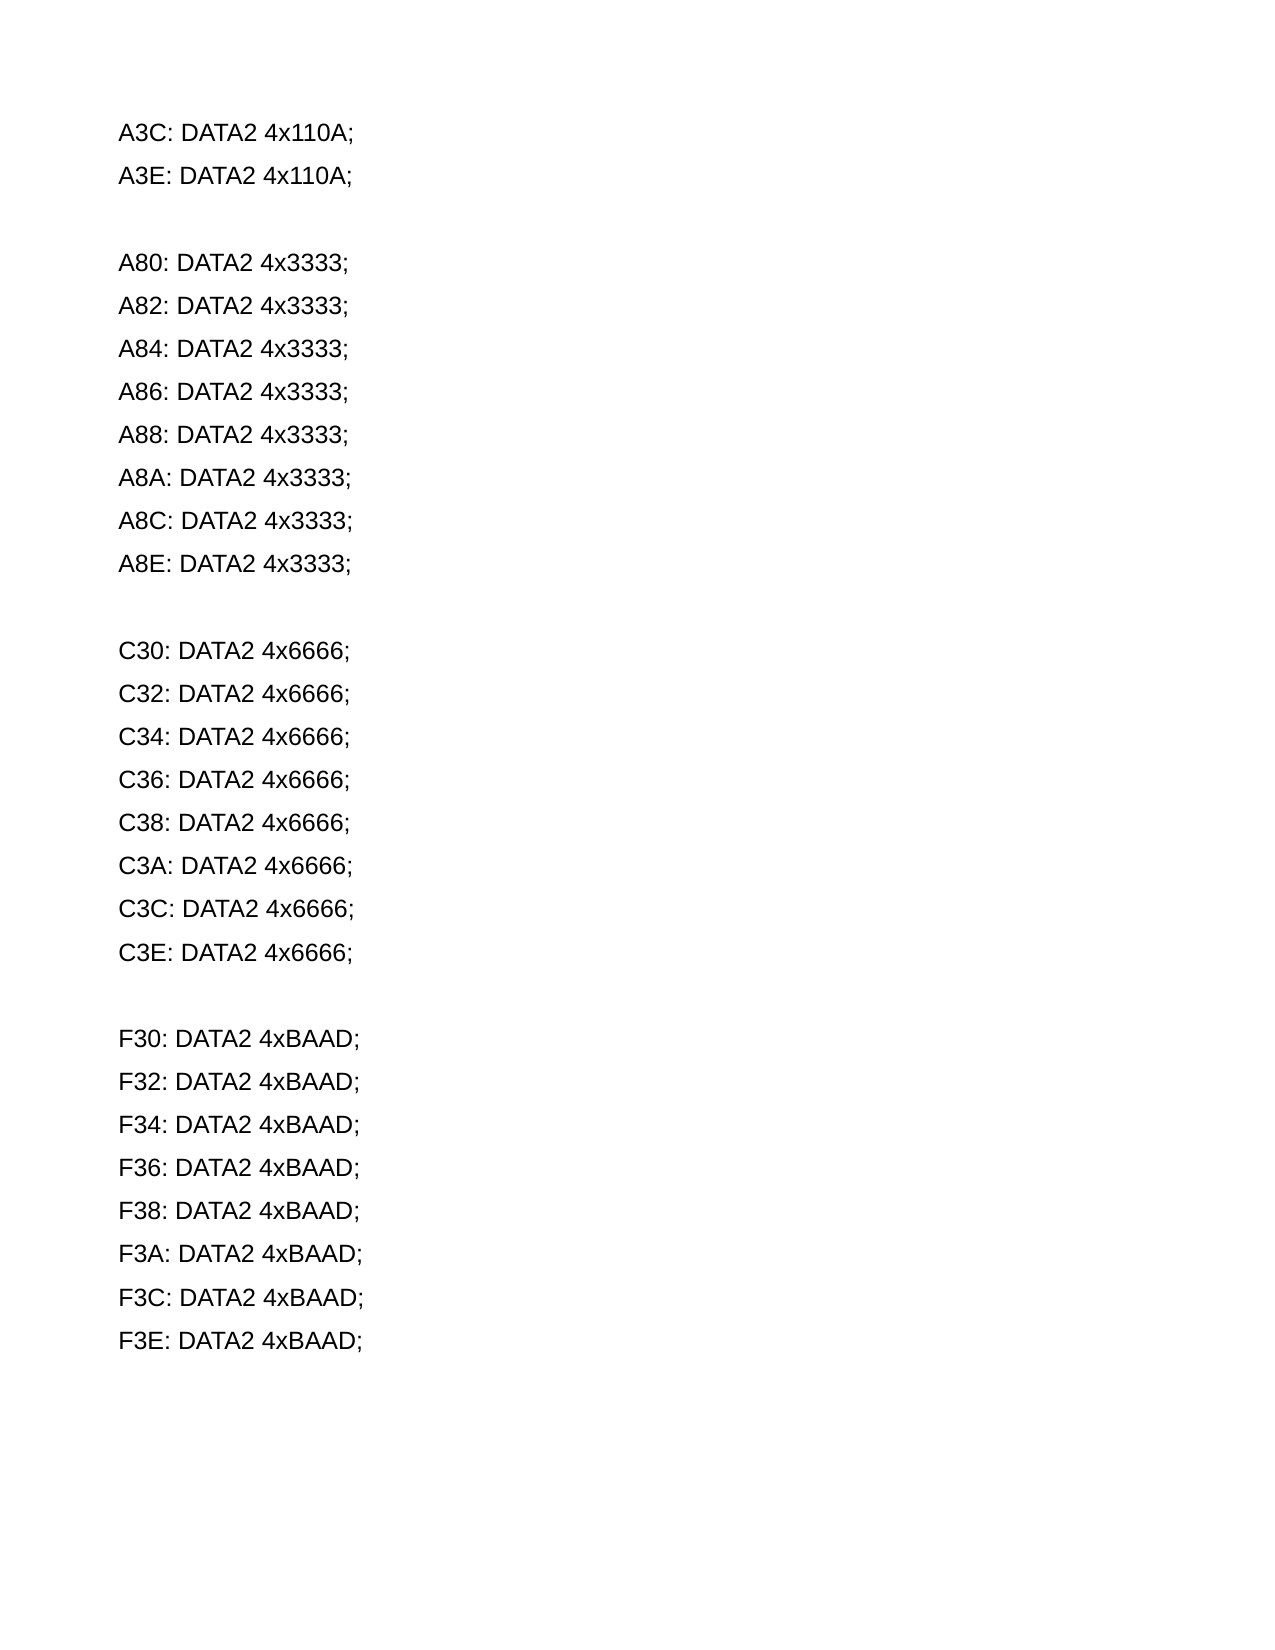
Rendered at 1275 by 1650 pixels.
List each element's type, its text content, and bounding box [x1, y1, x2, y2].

text F32: DATA2 4xBAAD; [118, 1067, 1157, 1096]
text F30: DATA2 4xBAAD; [118, 1024, 1157, 1052]
text F36: DATA2 4xBAAD; [118, 1153, 1157, 1182]
text A3E: DATA2 4x110A; [118, 161, 1157, 190]
text A84: DATA2 4x3333; [118, 334, 1157, 362]
text A8C: DATA2 4x3333; [118, 506, 1157, 535]
text A86: DATA2 4x3333; [118, 377, 1157, 406]
text F3E: DATA2 4xBAAD; [118, 1326, 1157, 1354]
text C3A: DATA2 4x6666; [118, 851, 1157, 880]
text A3C: DATA2 4x110A; [118, 118, 1157, 147]
text A80: DATA2 4x3333; [118, 247, 1157, 276]
text F34: DATA2 4xBAAD; [118, 1110, 1157, 1139]
text F38: DATA2 4xBAAD; [118, 1196, 1157, 1225]
text A8A: DATA2 4x3333; [118, 463, 1157, 492]
text C30: DATA2 4x6666; [118, 636, 1157, 664]
text C3E: DATA2 4x6666; [118, 937, 1157, 966]
text F3A: DATA2 4xBAAD; [118, 1239, 1157, 1268]
text C32: DATA2 4x6666; [118, 679, 1157, 707]
text C34: DATA2 4x6666; [118, 722, 1157, 751]
text C3C: DATA2 4x6666; [118, 894, 1157, 923]
text A82: DATA2 4x3333; [118, 291, 1157, 319]
text F3C: DATA2 4xBAAD; [118, 1282, 1157, 1311]
text C36: DATA2 4x6666; [118, 765, 1157, 794]
text A88: DATA2 4x3333; [118, 420, 1157, 449]
text C38: DATA2 4x6666; [118, 808, 1157, 837]
text A8E: DATA2 4x3333; [118, 549, 1157, 578]
